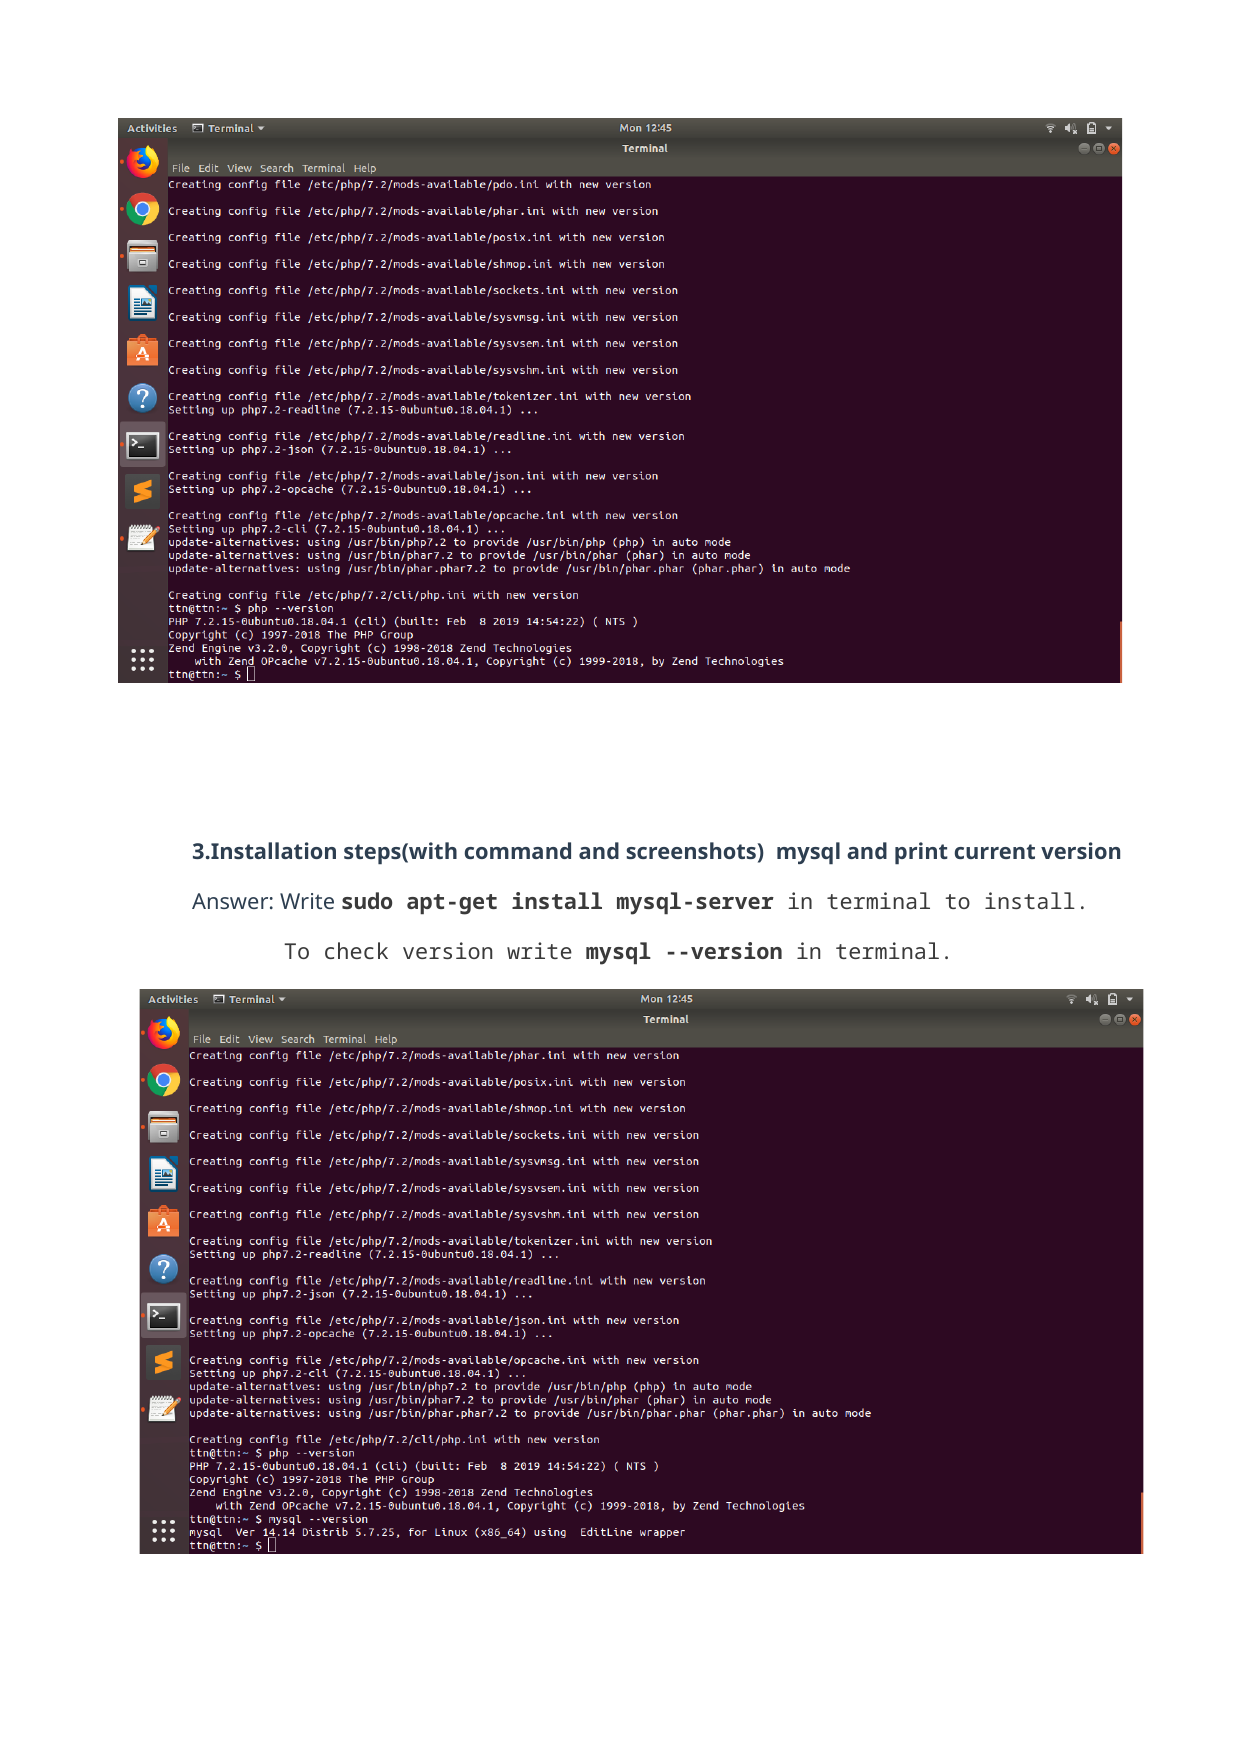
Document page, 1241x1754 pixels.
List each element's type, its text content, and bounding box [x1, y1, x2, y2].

list Installation steps(with command and screenshots) mysql and print current version [118, 836, 1122, 866]
picture [139, 989, 1144, 1554]
list To check version write mysql --version in terminal. [118, 936, 1122, 966]
picture [118, 118, 1123, 683]
list Answer: Write sudo apt-get install mysql-server in terminal to install. [118, 886, 1122, 916]
